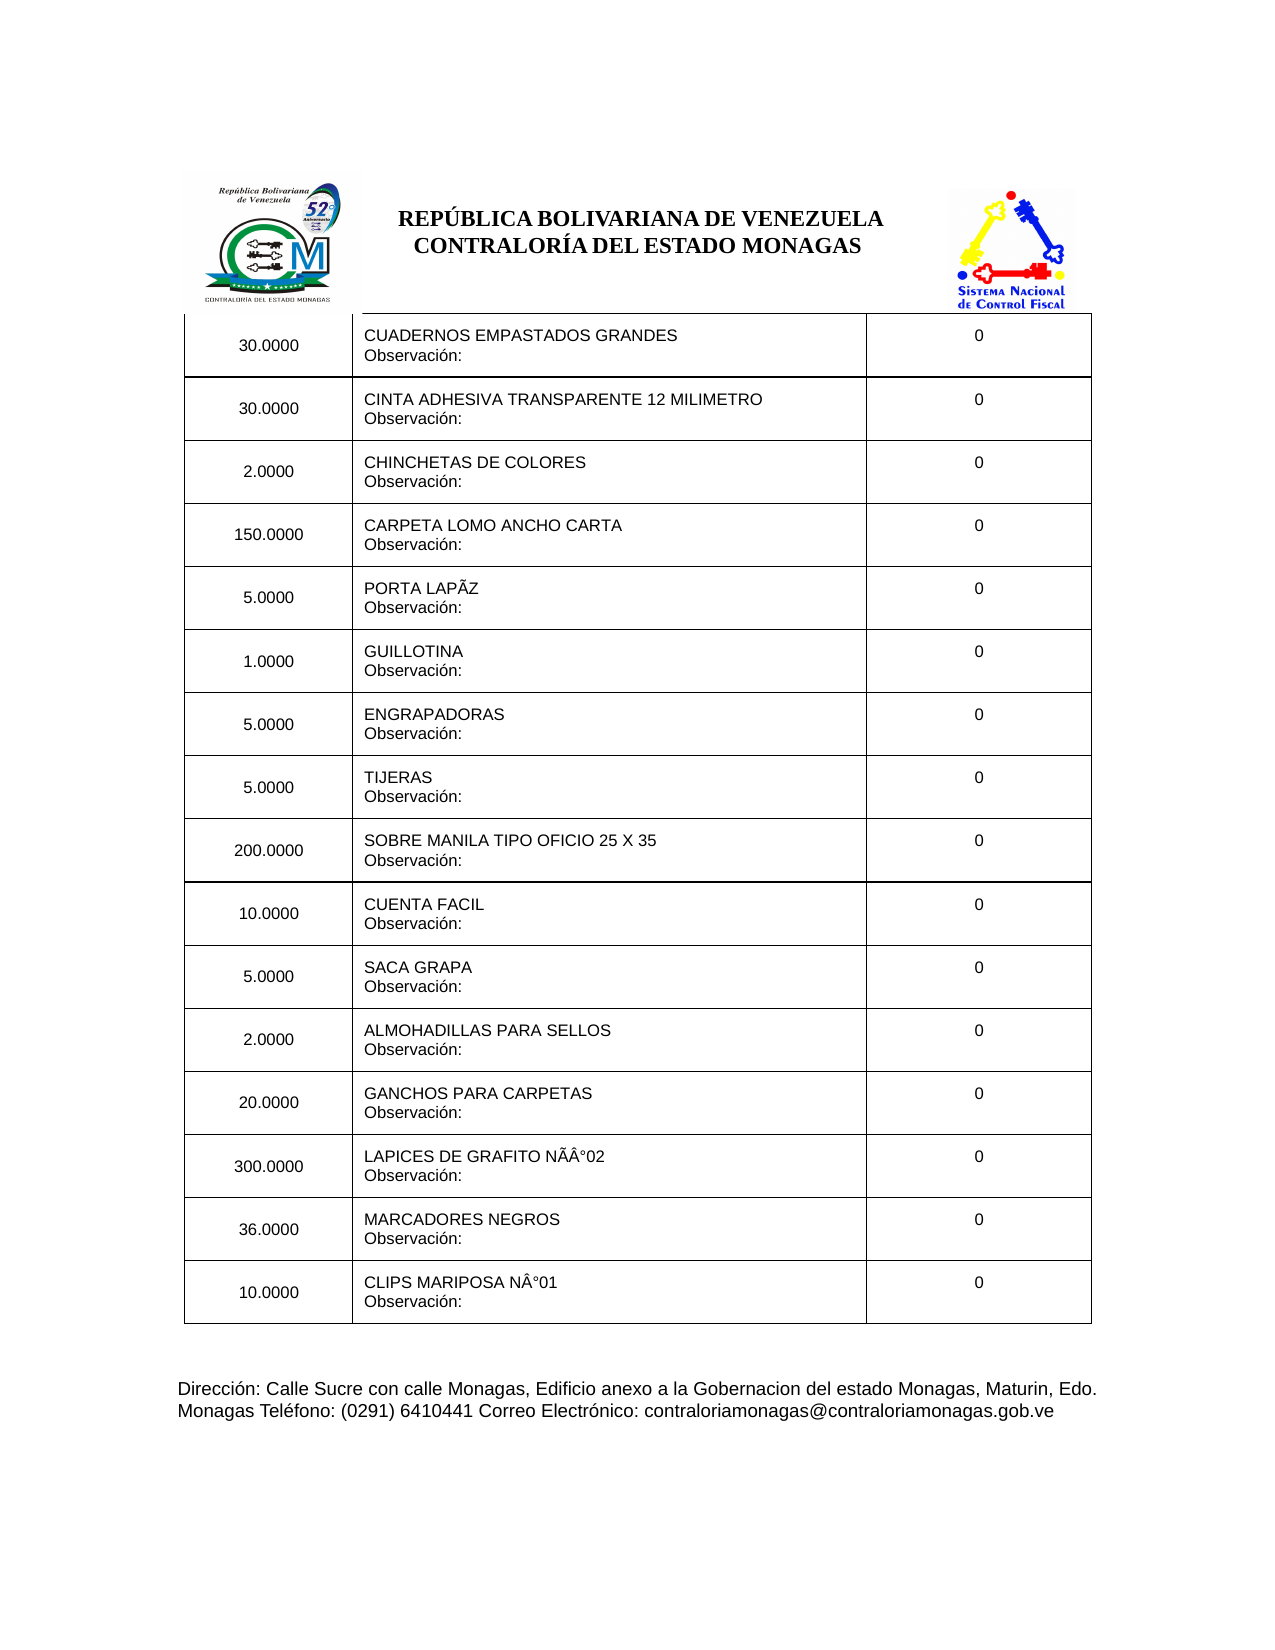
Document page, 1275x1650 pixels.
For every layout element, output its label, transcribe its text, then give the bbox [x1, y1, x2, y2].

table_cell 0 [867, 441, 1091, 503]
table_cell 0 [867, 314, 1091, 376]
table_cell 0 [867, 883, 1091, 944]
table_cell CUENTA FACIL Observación: [353, 883, 866, 944]
table_cell 0 [867, 819, 1091, 881]
table_cell CARPETA LOMO ANCHO CARTA Observación: [353, 504, 866, 566]
table_cell CUADERNOS EMPASTADOS GRANDES Observación: [353, 314, 866, 376]
table_cell 5.0000 [185, 756, 352, 818]
table_cell 0 [867, 1009, 1091, 1071]
table_cell ALMOHADILLAS PARA SELLOS Observación: [353, 1009, 866, 1071]
table_cell SACA GRAPA Observación: [353, 946, 866, 1008]
table_cell 150.0000 [185, 504, 352, 566]
table_cell 20.0000 [185, 1072, 352, 1134]
table_cell 5.0000 [185, 693, 352, 755]
table_cell CINTA ADHESIVA TRANSPARENTE 12 MILIMETRO Observación: [353, 378, 866, 439]
table_cell 0 [867, 378, 1091, 439]
table_cell 0 [867, 1261, 1091, 1323]
table_cell TIJERAS Observación: [353, 756, 866, 818]
table_cell GANCHOS PARA CARPETAS Observación: [353, 1072, 866, 1134]
table_cell 5.0000 [185, 567, 352, 629]
table_cell 1.0000 [185, 630, 352, 692]
table_cell LAPICES DE GRAFITO NÃÂ°02 Observación: [353, 1135, 866, 1197]
table_cell 0 [867, 567, 1091, 629]
table_cell 2.0000 [185, 1009, 352, 1071]
table_cell 0 [867, 693, 1091, 755]
table_cell PORTA LAPÃZ Observación: [353, 567, 866, 629]
table_cell CLIPS MARIPOSA NÂ°01 Observación: [353, 1261, 866, 1323]
table_cell 300.0000 [185, 1135, 352, 1197]
table_cell 10.0000 [185, 883, 352, 944]
table_cell 36.0000 [185, 1198, 352, 1260]
table_cell SOBRE MANILA TIPO OFICIO 25 X 35 Observación: [353, 819, 866, 881]
table_cell 0 [867, 1135, 1091, 1197]
table_cell 0 [867, 756, 1091, 818]
table_cell 10.0000 [185, 1261, 352, 1323]
picture [182, 171, 363, 314]
table_cell 0 [867, 946, 1091, 1008]
table_cell 0 [867, 1072, 1091, 1134]
table_cell 200.0000 [185, 819, 352, 881]
table_cell 0 [867, 1198, 1091, 1260]
table_cell CHINCHETAS DE COLORES Observación: [353, 441, 866, 503]
table_cell GUILLOTINA Observación: [353, 630, 866, 692]
picture [948, 188, 1076, 312]
table_cell 0 [867, 630, 1091, 692]
table_cell 2.0000 [185, 441, 352, 503]
table_cell 0 [867, 504, 1091, 566]
table_cell 30.0000 [185, 314, 352, 376]
table_cell 5.0000 [185, 946, 352, 1008]
table_cell ENGRAPADORAS Observación: [353, 693, 866, 755]
table_cell 30.0000 [185, 378, 352, 439]
table_cell MARCADORES NEGROS Observación: [353, 1198, 866, 1260]
